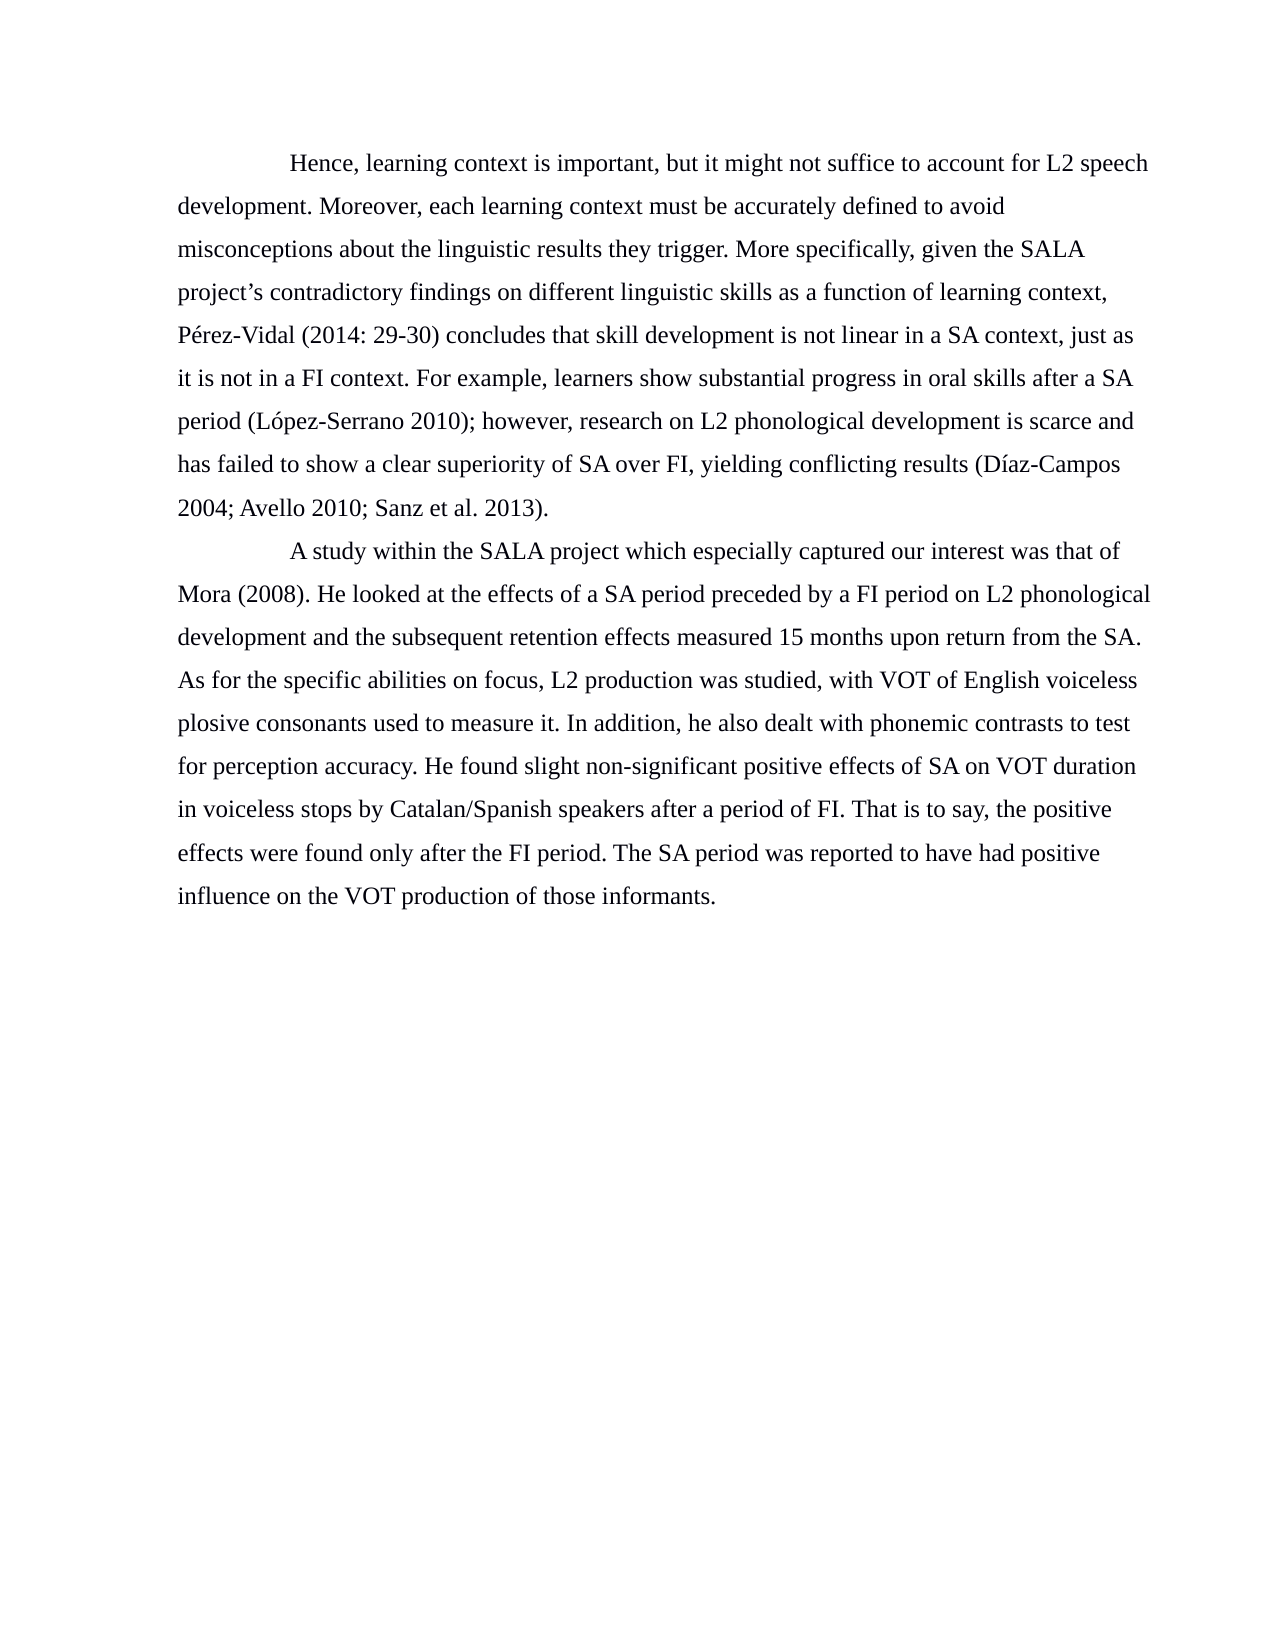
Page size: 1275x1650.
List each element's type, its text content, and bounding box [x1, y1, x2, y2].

text Hence, learning context is important, but it might not suffice to account for L2 speech development. Moreover, each learning context must be accurately defined to avoid misconceptions about the linguistic results they trigger. More specifically, given the SALA project’s contradictory findings on different linguistic skills as a function of learning context, Pérez-Vidal (2014: 29-30) concludes that skill development is not linear in a SA context, just as it is not in a FI context. For example, learners show substantial progress in oral skills after a SA period (López-Serrano 2010); however, research on L2 phonological development is scarce and has failed to show a clear superiority of SA over FI, yielding conflicting results (Díaz-Campos 2004; Avello 2010; Sanz et al. 2013). [177, 148, 1152, 521]
text A study within the SALA project which especially captured our interest was that of Mora (2008). He looked at the effects of a SA period preceded by a FI period on L2 phonological development and the subsequent retention effects measured 15 months upon return from the SA. As for the specific abilities on focus, L2 production was studied, with VOT of English voiceless plosive consonants used to measure it. In addition, he also dealt with phonemic contrasts to test for perception accuracy. He found slight non-significant positive effects of SA on VOT duration in voiceless stops by Catalan/Spanish speakers after a period of FI. That is to say, the positive effects were found only after the FI period. The SA period was reported to have had positive influence on the VOT production of those informants. [177, 536, 1152, 909]
